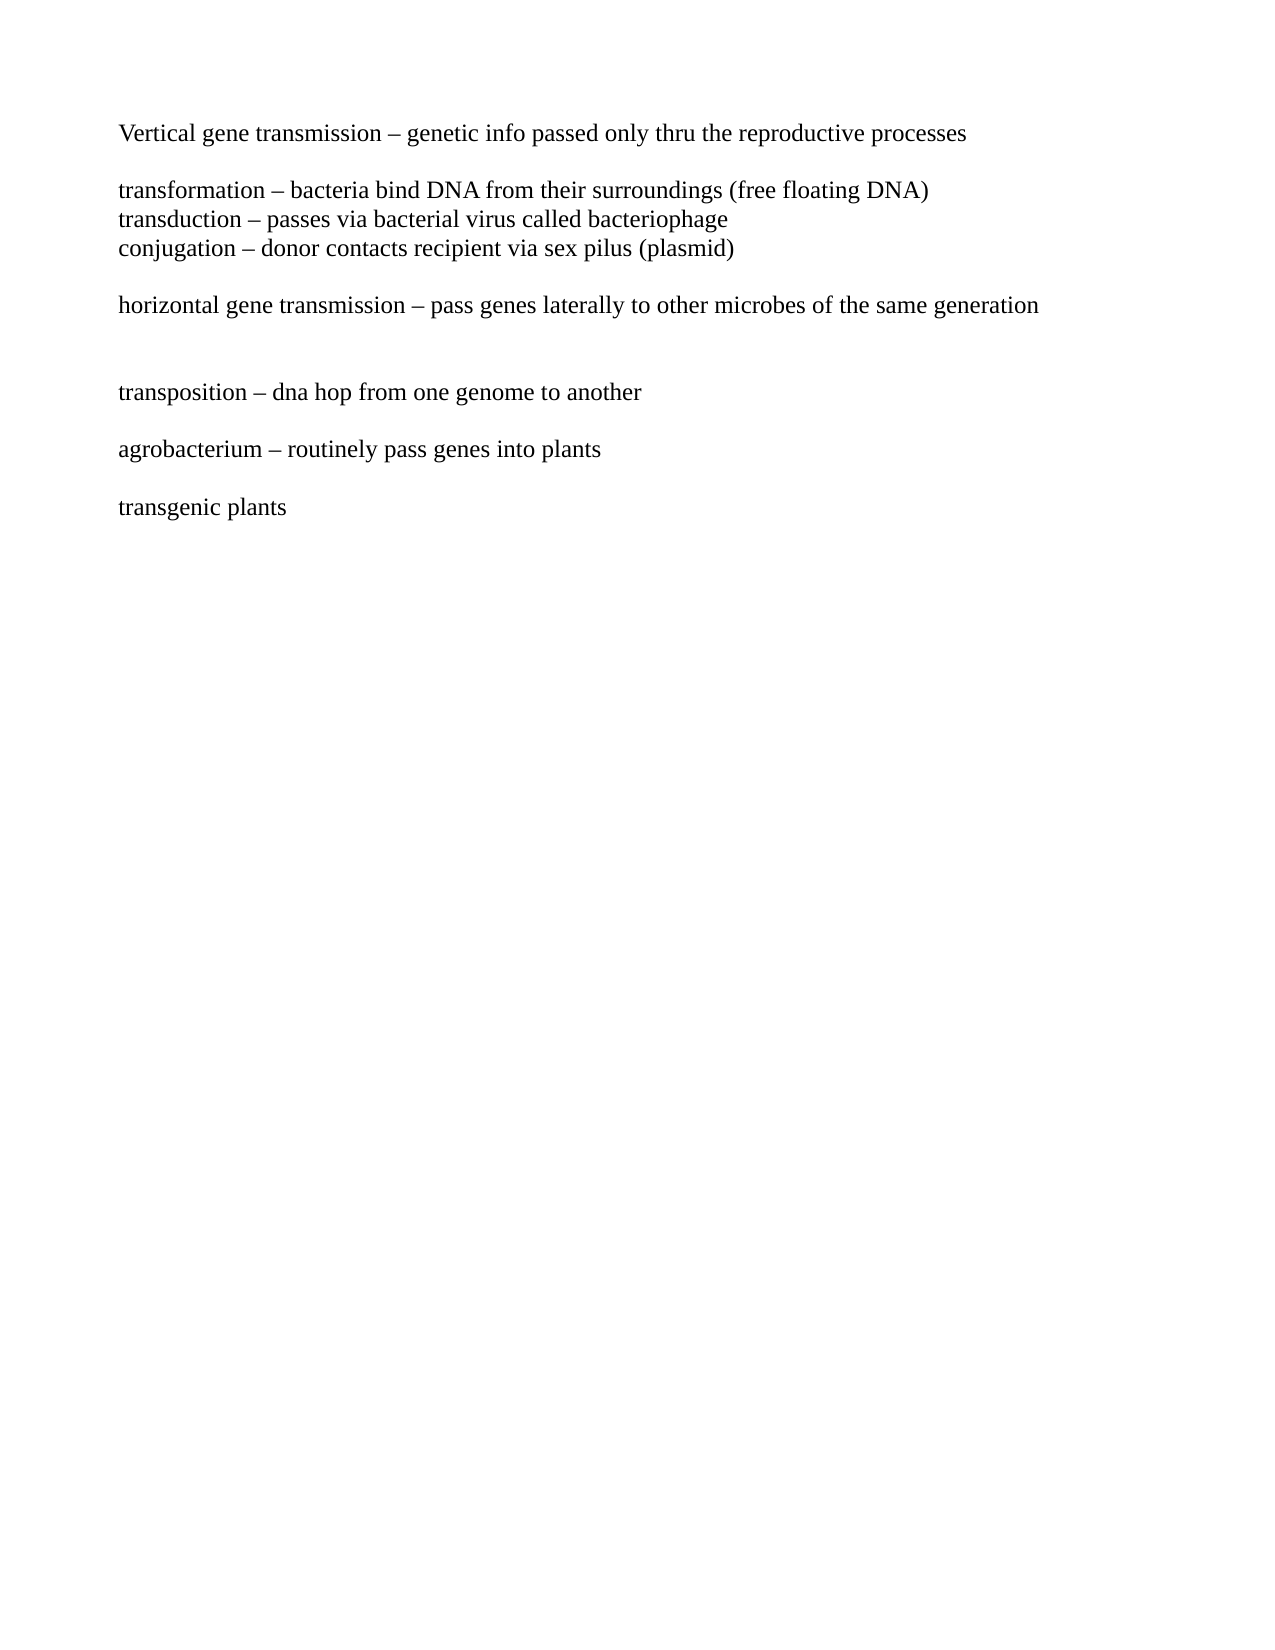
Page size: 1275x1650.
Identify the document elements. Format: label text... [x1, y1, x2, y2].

text Vertical gene transmission – genetic info passed only thru the reproductive processes [118, 118, 1157, 147]
text horizontal gene transmission – pass genes laterally to other microbes of the same generation [118, 291, 1157, 319]
text conjugation – donor contacts recipient via sex pilus (plasmid) [118, 233, 1157, 262]
text agrobacterium – routinely pass genes into plants [118, 434, 1157, 463]
text transformation – bacteria bind DNA from their surroundings (free floating DNA) [118, 176, 1157, 204]
text transgenic plants [118, 492, 1157, 521]
text transposition – dna hop from one genome to another [118, 377, 1157, 406]
text transduction – passes via bacterial virus called bacteriophage [118, 204, 1157, 233]
